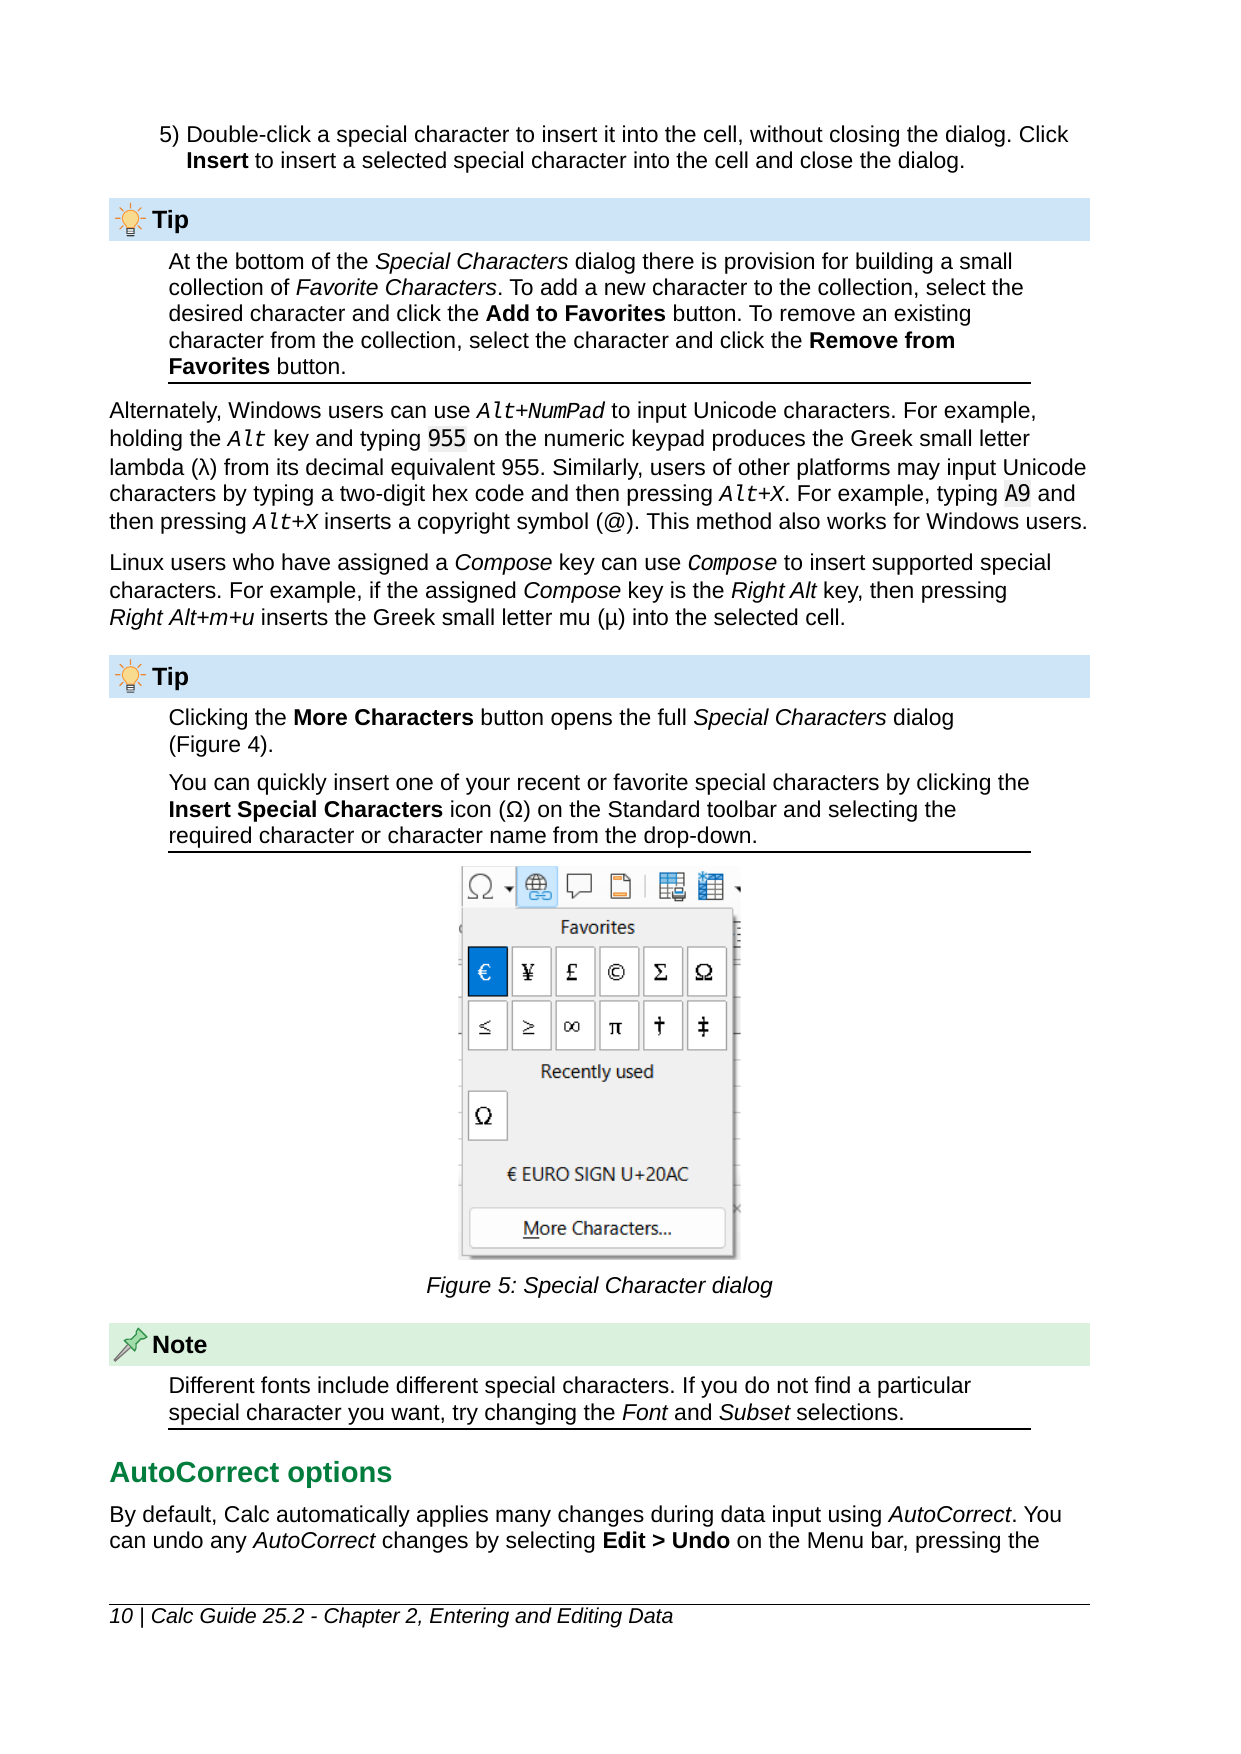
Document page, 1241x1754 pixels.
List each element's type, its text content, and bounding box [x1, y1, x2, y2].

text Alternately, Windows users can use Alt+NumPad to input Unicode characters. For example, holding the Alt key and typing 955 on the numeric keypad produces the Greek small letter lambda (λ) from its decimal equivalent 955. Similarly, users of other platforms may input Unicode characters by typing a two-digit hex code and then pressing Alt+X. For example, typing A9 and then pressing Alt+X inserts a copyright symbol (@). This method also works for Windows users. [109, 397, 1090, 537]
text By default, Calc automatically applies many changes during data input using AutoCorrect. You can undo any AutoCorrect changes by selecting Edit > Undo on the Menu bar, pressing the [109, 1501, 1090, 1553]
text Linux users who have assigned a Compose key can use Compose to insert supported special characters. For example, if the assigned Compose key is the Right Alt key, then pressing Right Alt+m+u inserts the Greek small letter mu (µ) into the selected cell. [109, 549, 1090, 630]
text Clicking the More Characters button opens the full Special Characters dialog (Figure 4). [168, 704, 1031, 757]
subtitle Tip [109, 198, 1090, 241]
subtitle AutoCorrect options [109, 1455, 1090, 1488]
text Different fonts include different special characters. If you do not find a particular special character you want, try changing the Font and Subset selections. [168, 1372, 1031, 1428]
subtitle Tip [109, 655, 1090, 698]
picture [458, 866, 741, 1260]
text Figure 5: Special Character dialog [109, 1272, 1090, 1298]
subtitle Note [109, 1323, 1090, 1366]
text You can quickly insert one of your recent or favorite special characters by clicking the Insert Special Characters icon (Ω) on the Standard toolbar and selecting the required character or character name from the drop-down. [168, 769, 1031, 851]
text At the bottom of the Special Characters dialog there is provision for building a small collection of Favorite Characters. To add a new character to the collection, select the desired character and click the Add to Favorites button. To remove an existing character from the collection, select the character and click the Remove from Favorites button. [168, 248, 1031, 382]
list Double-click a special character to insert it into the cell, without closing the dialog. Click Insert to insert a selected special character into the cell and close the dialog. [186, 121, 1090, 174]
